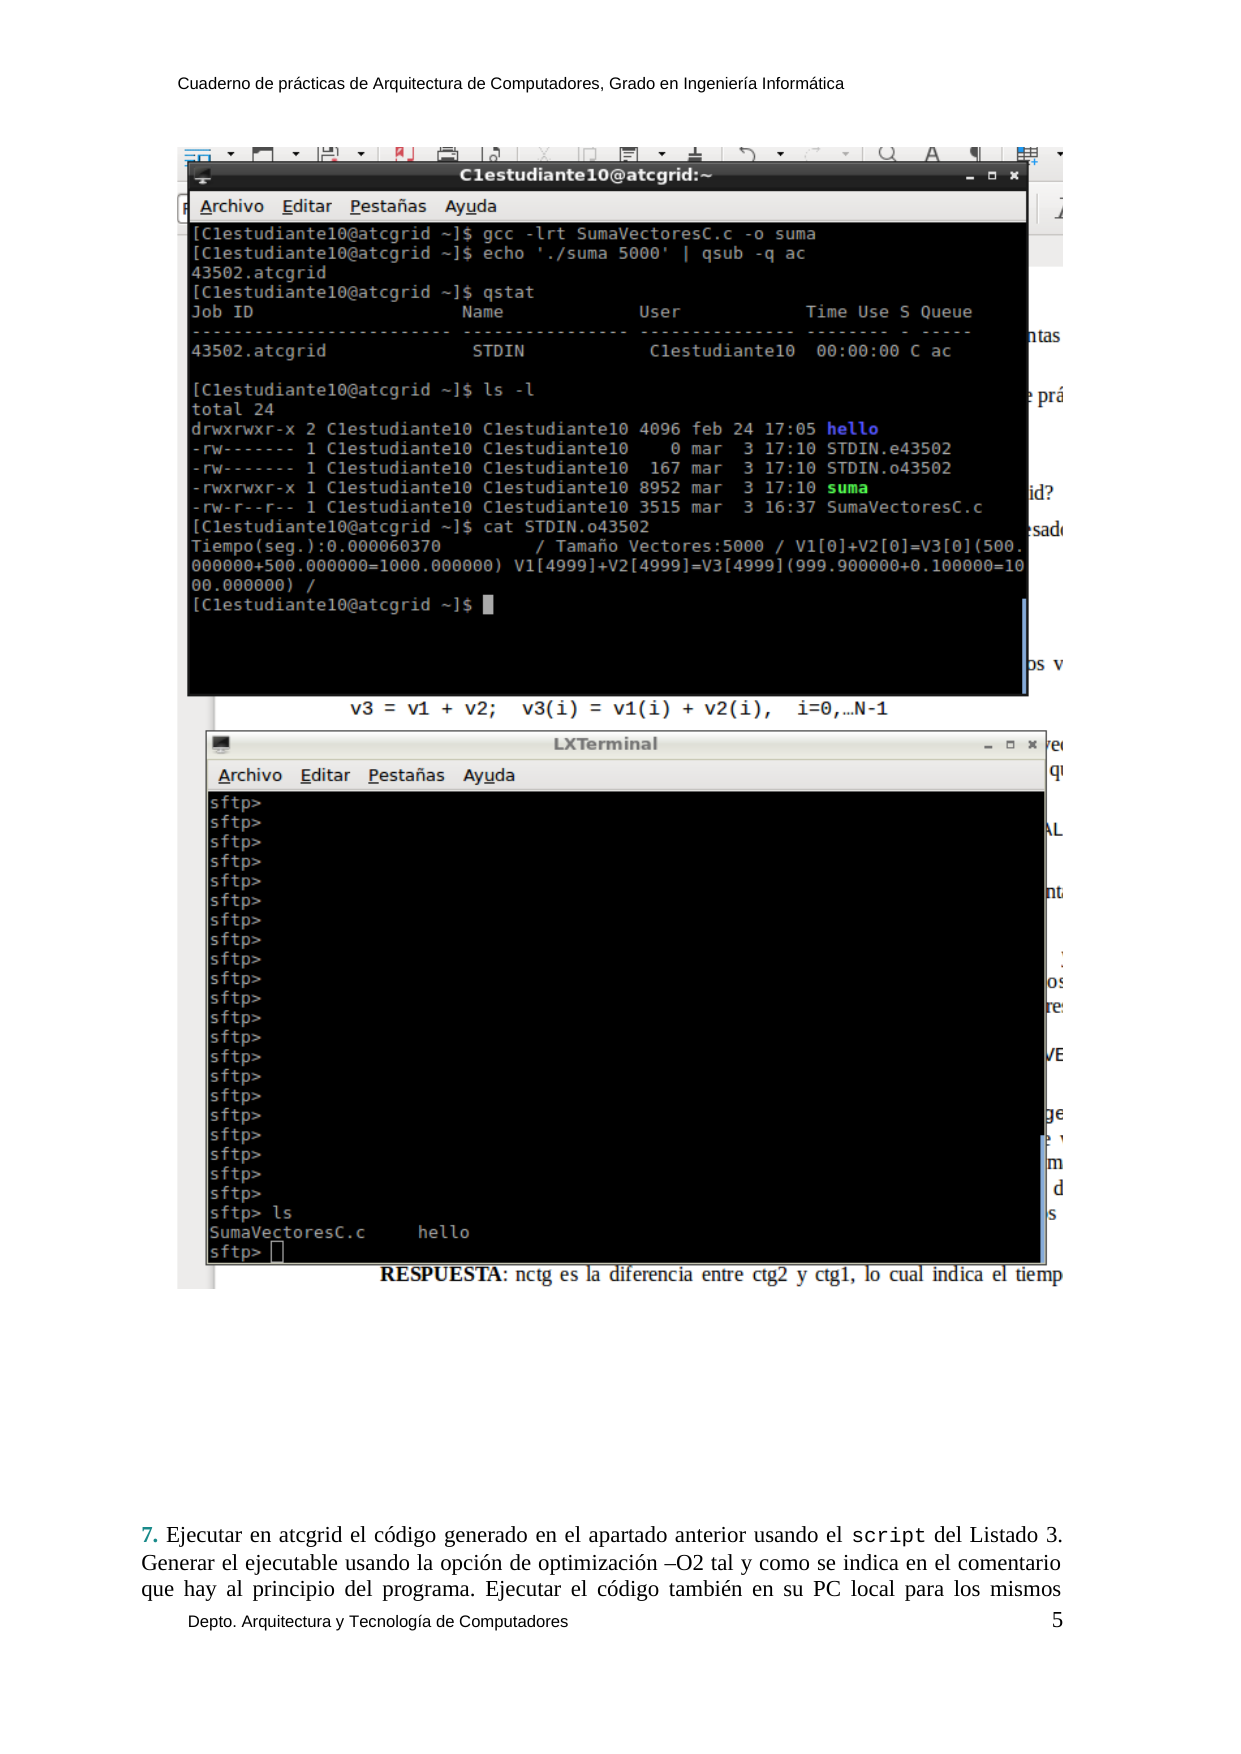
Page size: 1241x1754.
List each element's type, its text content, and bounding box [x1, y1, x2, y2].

picture [177, 147, 1063, 1289]
list 7. Ejecutar en atcgrid el código generado en el apartado anterior usando el script del Listado 3. Generar el ejecutable usando la opción de optimización –O2 tal y como se indica en el comentario que hay al principio del programa. Ejecutar el código también en su PC local para los mismos [103, 1522, 1063, 1602]
